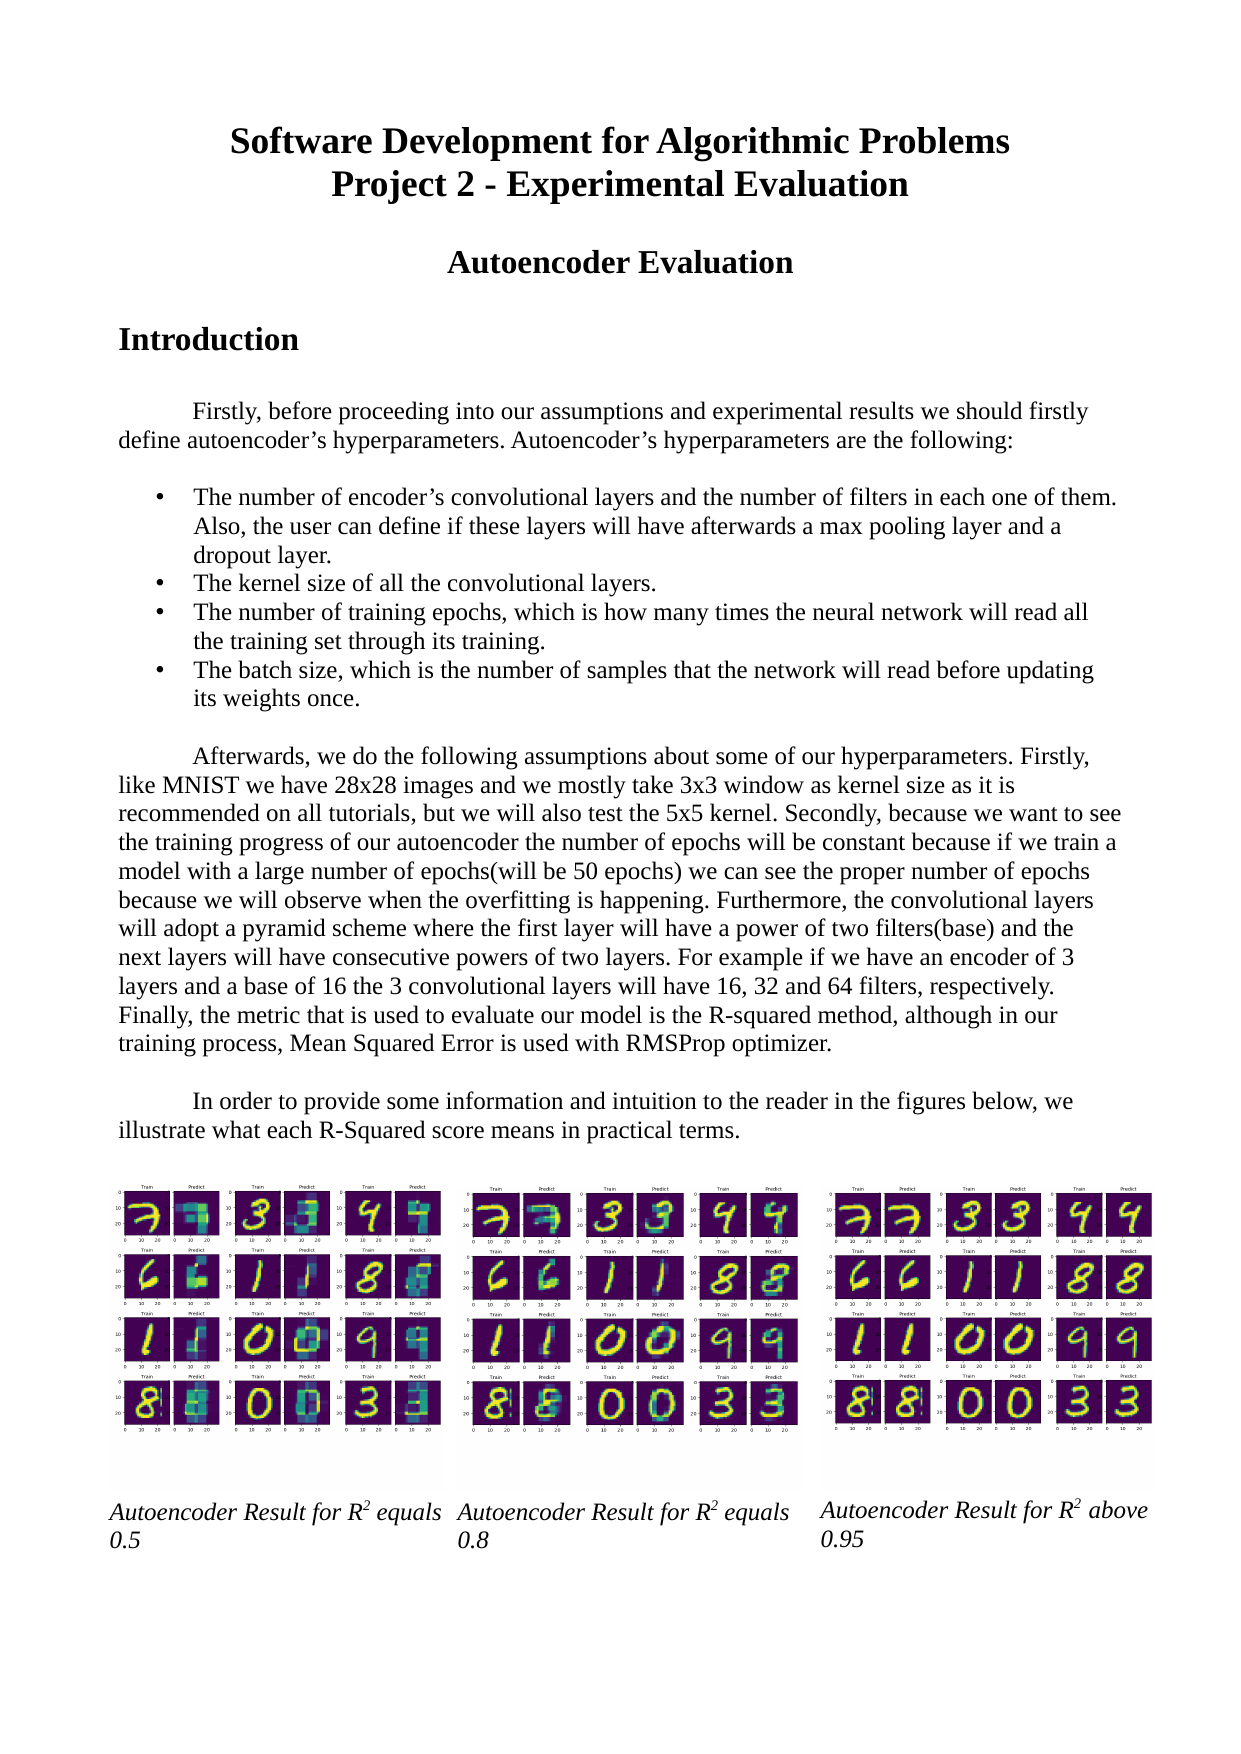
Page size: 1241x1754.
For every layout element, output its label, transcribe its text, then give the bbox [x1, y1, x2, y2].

text Afterwards, we do the following assumptions about some of our hyperparameters. Firstly, like MNIST we have 28x28 images and we mostly take 3x3 window as kernel size as it is recommended on all tutorials, but we will also test the 5x5 kernel. Secondly, because we want to see the training progress of our autoencoder the number of epochs will be constant because if we train a model with a large number of epochs(will be 50 epochs) we can see the proper number of epochs because we will observe when the overfitting is happening. Furthermore, the convolutional layers will adopt a pyramid scheme where the first layer will have a power of two filters(base) and the next layers will have consecutive powers of two layers. For example if we have an encoder of 3 layers and a base of 16 the 3 convolutional layers will have 16, 32 and 64 filters, respectively. Finally, the metric that is used to evaluate our model is the R-squared method, although in our training process, Mean Squared Error is used with RMSProp optimizer. [118, 741, 1122, 1057]
text Software Development for Algorithmic Problems [118, 118, 1122, 161]
text Introduction [118, 319, 1122, 358]
text Autoencoder Evaluation [118, 243, 1122, 281]
text Firstly, before proceeding into our assumptions and experimental results we should firstly define autoencoder’s hyperparameters. Autoencoder’s hyperparameters are the following: [118, 396, 1122, 453]
text [109, 1172, 445, 1184]
list The number of encoder’s convolutional layers and the number of filters in each one of them. Also, the user can define if these layers will have afterwards a max pooling layer and a dropout layer. [156, 482, 1122, 568]
text In order to provide some information and intuition to the reader in the figures below, we illustrate what each R-Squared score means in practical terms. [118, 1086, 1122, 1143]
list The batch size, which is the number of samples that the network will read before updating its weights once. [156, 655, 1122, 712]
picture [820, 1186, 1157, 1490]
text [820, 1174, 1156, 1186]
text Project 2 - Experimental Evaluation [118, 161, 1122, 204]
text [457, 1174, 803, 1186]
picture [457, 1186, 803, 1492]
list The kernel size of all the convolutional layers. [156, 568, 1122, 597]
picture [109, 1184, 446, 1492]
text Autoencoder Result for R2 above 0.95 [820, 1490, 1156, 1553]
list The number of training epochs, which is how many times the neural network will read all the training set through its training. [156, 597, 1122, 655]
text Autoencoder Result for R2 equals 0.8 [457, 1492, 803, 1554]
text Autoencoder Result for R2 equals 0.5 [109, 1492, 445, 1554]
